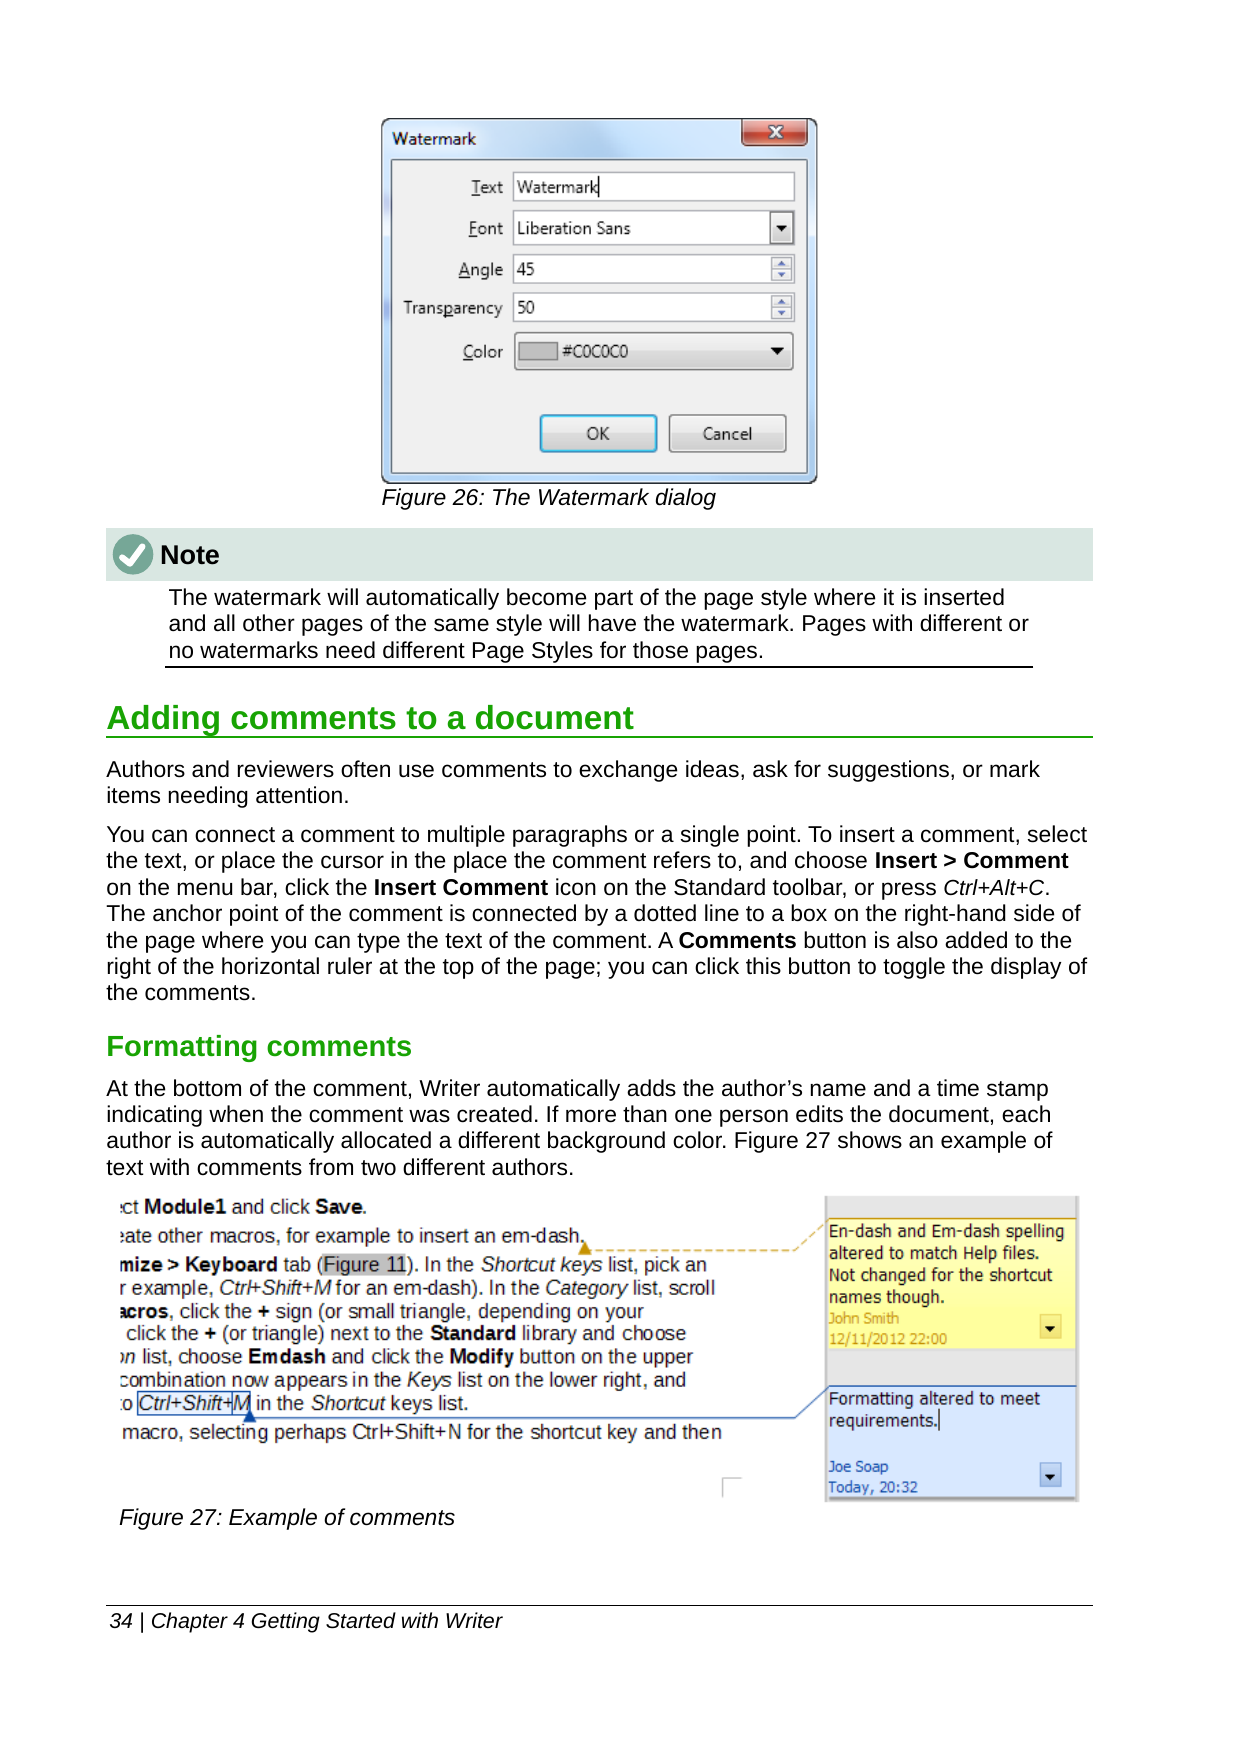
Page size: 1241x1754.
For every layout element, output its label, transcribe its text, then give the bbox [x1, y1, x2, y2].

text Authors and reviewers often use comments to exchange ideas, ask for suggestions, or mark items needing attention. [106, 756, 1093, 809]
picture [118, 1192, 1080, 1505]
text At the bottom of the comment, Writer automatically adds the author’s name and a time stamp indicating when the comment was created. If more than one person edits the document, each author is automatically allocated a different background color. Figure 27 shows an example of text with comments from two different authors. [106, 1074, 1093, 1180]
text The watermark will automatically become part of the page style where it is inserted and all other pages of the same style will have the watermark. Pages with different or no watermarks need different Page Styles for those pages. [165, 581, 1033, 666]
text Figure 27: Example of comments [119, 1505, 1080, 1531]
text You can connect a comment to multiple paragraphs or a single point. To insert a comment, select the text, or place the cursor in the place the comment refers to, and choose Insert > Comment on the menu bar, click the Insert Comment icon on the Standard toolbar, or press Ctrl+Alt+C. The anchor point of the comment is connected by a dotted line to a box on the right-hand side of the page where you can type the text of the comment. A Comments button is also added to the right of the horizontal ruler at the top of the page; you can click this button to toggle the display of the comments. [106, 821, 1093, 1006]
text Figure 26: The Watermark dialog [381, 484, 818, 510]
subtitle Adding comments to a document [106, 698, 1093, 736]
subtitle Note [106, 528, 1093, 581]
picture [381, 118, 818, 484]
subtitle Formatting comments [106, 1029, 1093, 1063]
